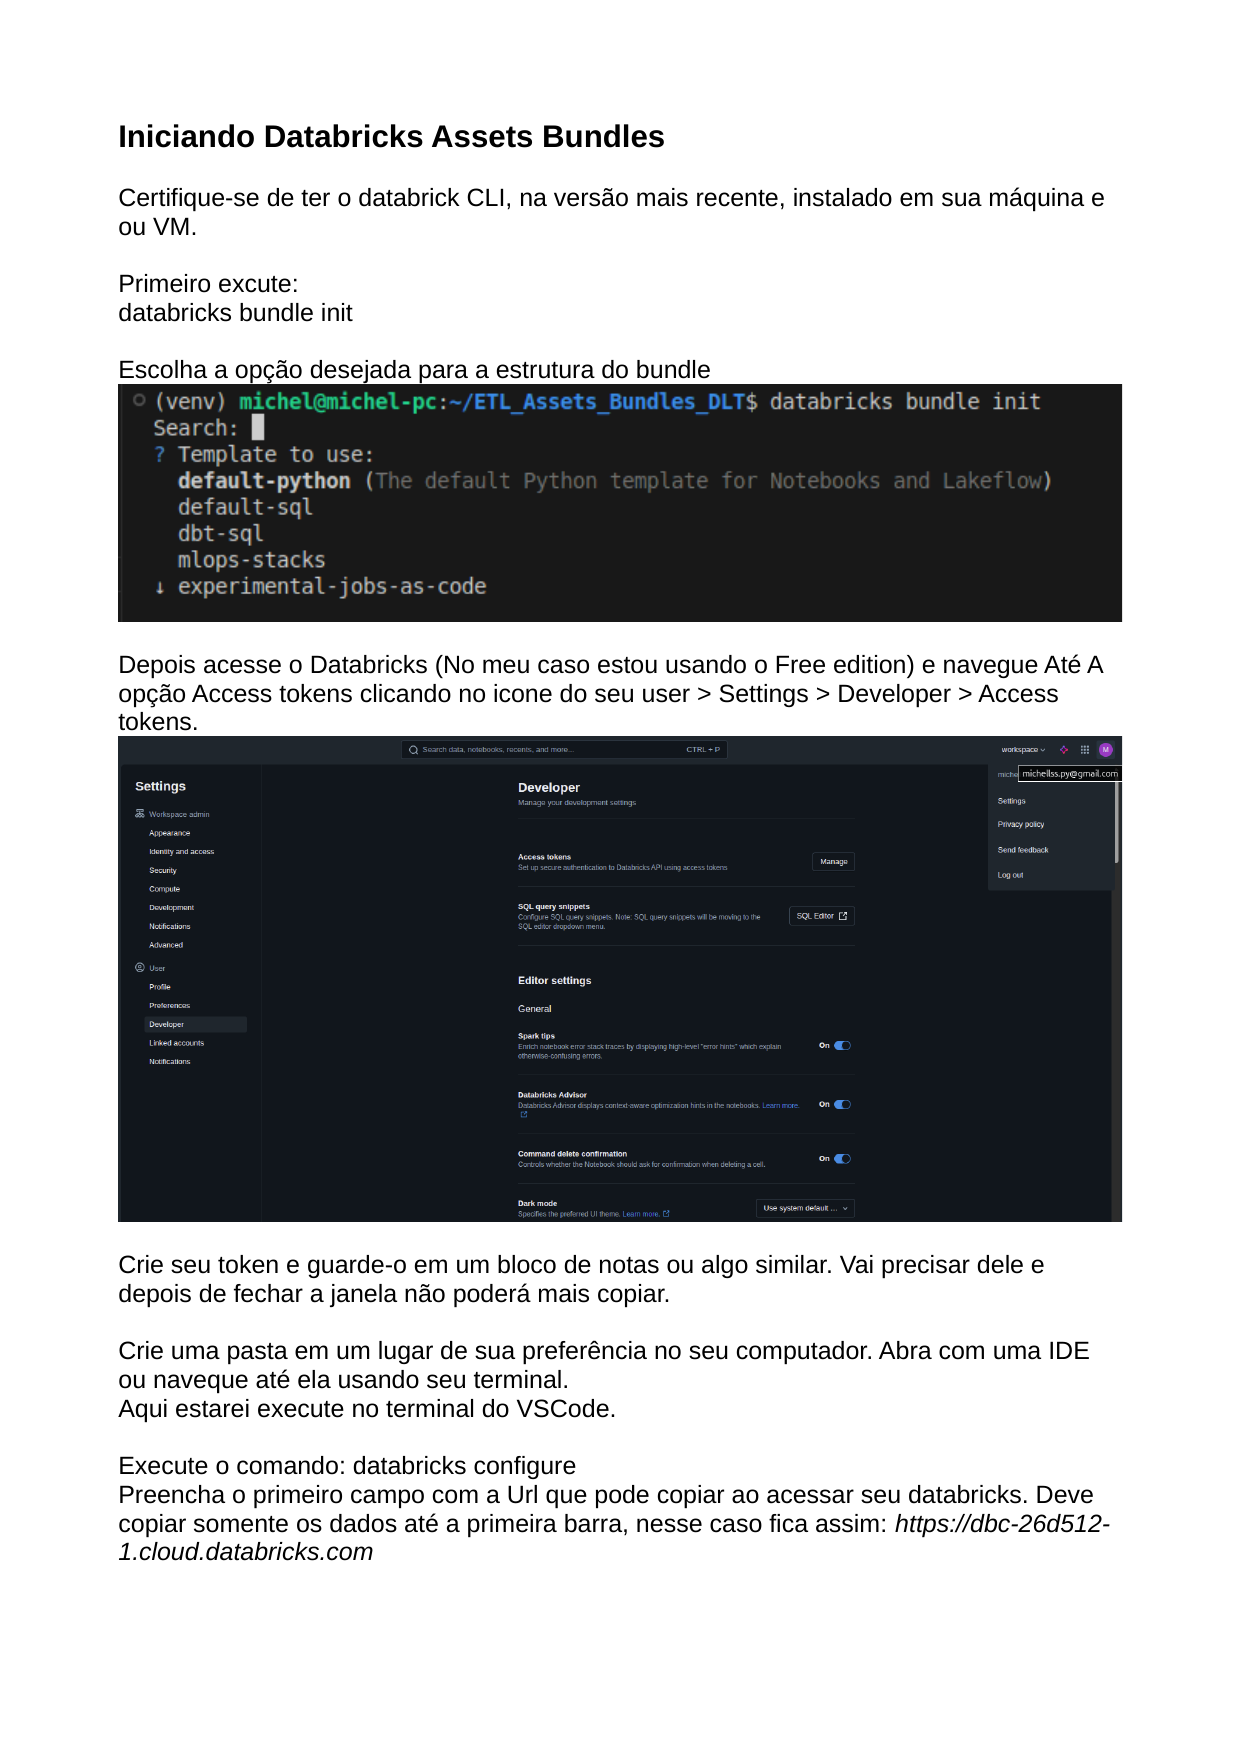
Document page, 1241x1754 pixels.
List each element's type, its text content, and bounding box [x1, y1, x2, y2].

text Primeiro excute: [118, 269, 1122, 298]
text databricks bundle init [118, 298, 1122, 327]
text Iniciando Databricks Assets Bundles [118, 118, 1122, 154]
text Crie seu token e guarde-o em um bloco de notas ou algo similar. Vai precisar dele e depois de fechar a janela não poderá mais copiar. [118, 1222, 1122, 1307]
text Execute o comando: databricks configure [118, 1451, 1122, 1480]
picture [118, 384, 1123, 622]
text Depois acesse o Databricks (No meu caso estou usando o Free edition) e navegue Até A opção Access tokens clicando no icone do seu user > Settings > Developer > Access tokens. [118, 650, 1122, 736]
text Crie uma pasta em um lugar de sua preferência no seu computador. Abra com uma IDE ou naveque até ela usando seu terminal. Aqui estarei execute no terminal do VSCode. [118, 1336, 1122, 1422]
text Escolha a opção desejada para a estrutura do bundle [118, 355, 1122, 384]
text Preencha o primeiro campo com a Url que pode copiar ao acessar seu databricks. Deve copiar somente os dados até a primeira barra, nesse caso fica assim: https://dbc-26d512-1.cloud.databricks.com [118, 1480, 1122, 1566]
picture [118, 736, 1123, 1222]
text Certifique-se de ter o databrick CLI, na versão mais recente, instalado em sua máquina e ou VM. [118, 183, 1122, 240]
